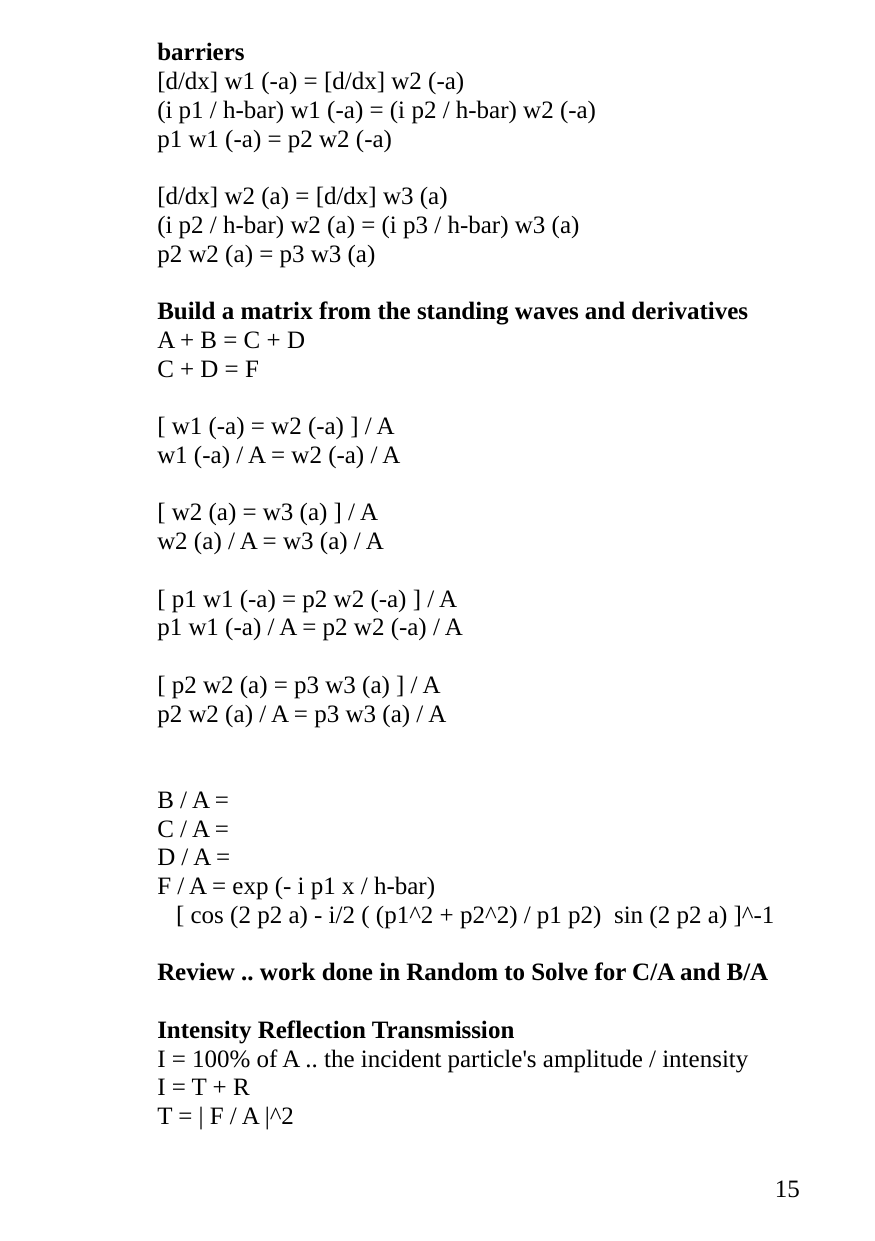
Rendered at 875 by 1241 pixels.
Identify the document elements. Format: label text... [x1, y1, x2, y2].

table_cell C / A = [154, 814, 793, 842]
table_cell [109, 929, 154, 957]
table_cell [109, 66, 154, 95]
table_cell (i p1 / h-bar) w1 (-a) = (i p2 / h-bar) w2 (-a) [154, 95, 793, 124]
table_cell [109, 1015, 154, 1044]
table_cell [154, 756, 793, 785]
table_cell [109, 239, 154, 267]
table_cell [154, 469, 793, 497]
table_cell [109, 1044, 154, 1072]
table_cell p2 w2 (a) = p3 w3 (a) [154, 239, 793, 267]
table_cell [109, 383, 154, 411]
table_cell [109, 210, 154, 239]
table_cell [109, 613, 154, 641]
table_cell [109, 699, 154, 727]
table_cell w1 (-a) / A = w2 (-a) / A [154, 440, 793, 469]
table_cell [109, 268, 154, 296]
table_cell [154, 555, 793, 584]
table_cell [154, 641, 793, 670]
table_cell Review .. work done in Random to Solve for C/A and B/A [154, 958, 793, 986]
table_cell [109, 1073, 154, 1101]
table_cell [109, 756, 154, 785]
table_cell [109, 124, 154, 152]
table_cell [109, 728, 154, 756]
table_cell [109, 958, 154, 986]
table_cell [ w1 (-a) = w2 (-a) ] / A [154, 411, 793, 440]
table_cell [109, 325, 154, 354]
table_cell [109, 843, 154, 871]
table_cell p2 w2 (a) / A = p3 w3 (a) / A [154, 699, 793, 727]
table_cell [109, 498, 154, 526]
table_cell F / A = exp (- i p1 x / h-bar) [ cos (2 p2 a) - i/2 ( (p1^2 + p2^2) / p1 p2) sin (2 p2 a) ]^-1 [154, 871, 793, 929]
table_cell [109, 526, 154, 555]
table_cell [154, 929, 793, 957]
table_cell [109, 584, 154, 612]
table_cell [109, 814, 154, 842]
table_cell [ w2 (a) = w3 (a) ] / A [154, 498, 793, 526]
table_cell p1 w1 (-a) / A = p2 w2 (-a) / A [154, 613, 793, 641]
table_cell [109, 440, 154, 469]
table_cell B / A = [154, 785, 793, 814]
table_cell [109, 555, 154, 584]
table_cell [109, 670, 154, 699]
table_cell barriers [154, 38, 793, 66]
table_cell [154, 153, 793, 181]
table_cell [109, 871, 154, 929]
table_cell [109, 785, 154, 814]
table_cell [109, 986, 154, 1015]
table_cell p1 w1 (-a) = p2 w2 (-a) [154, 124, 793, 152]
table_cell [109, 411, 154, 440]
table_cell A + B = C + D [154, 325, 793, 354]
table_cell Build a matrix from the standing waves and derivatives [154, 296, 793, 325]
table_cell C + D = F [154, 354, 793, 382]
table_cell [154, 268, 793, 296]
table_cell T = | F / A |^2 [154, 1101, 793, 1130]
table_cell I = T + R [154, 1073, 793, 1101]
table_cell [109, 354, 154, 382]
table_cell [109, 469, 154, 497]
table_cell [109, 153, 154, 181]
table_cell [ p2 w2 (a) = p3 w3 (a) ] / A [154, 670, 793, 699]
table_cell D / A = [154, 843, 793, 871]
table_cell [ p1 w1 (-a) = p2 w2 (-a) ] / A [154, 584, 793, 612]
table_cell [d/dx] w2 (a) = [d/dx] w3 (a) [154, 181, 793, 210]
table_cell I = 100% of A .. the incident particle's amplitude / intensity [154, 1044, 793, 1072]
table_cell (i p2 / h-bar) w2 (a) = (i p3 / h-bar) w3 (a) [154, 210, 793, 239]
table_cell [109, 641, 154, 670]
table_cell [109, 1101, 154, 1130]
table_cell [109, 38, 154, 66]
table_cell [d/dx] w1 (-a) = [d/dx] w2 (-a) [154, 66, 793, 95]
table_cell [109, 95, 154, 124]
table_cell [154, 986, 793, 1015]
table_cell w2 (a) / A = w3 (a) / A [154, 526, 793, 555]
table_cell Intensity Reflection Transmission [154, 1015, 793, 1044]
table_cell [154, 728, 793, 756]
table_cell [109, 181, 154, 210]
table_cell [154, 383, 793, 411]
table_cell [109, 296, 154, 325]
